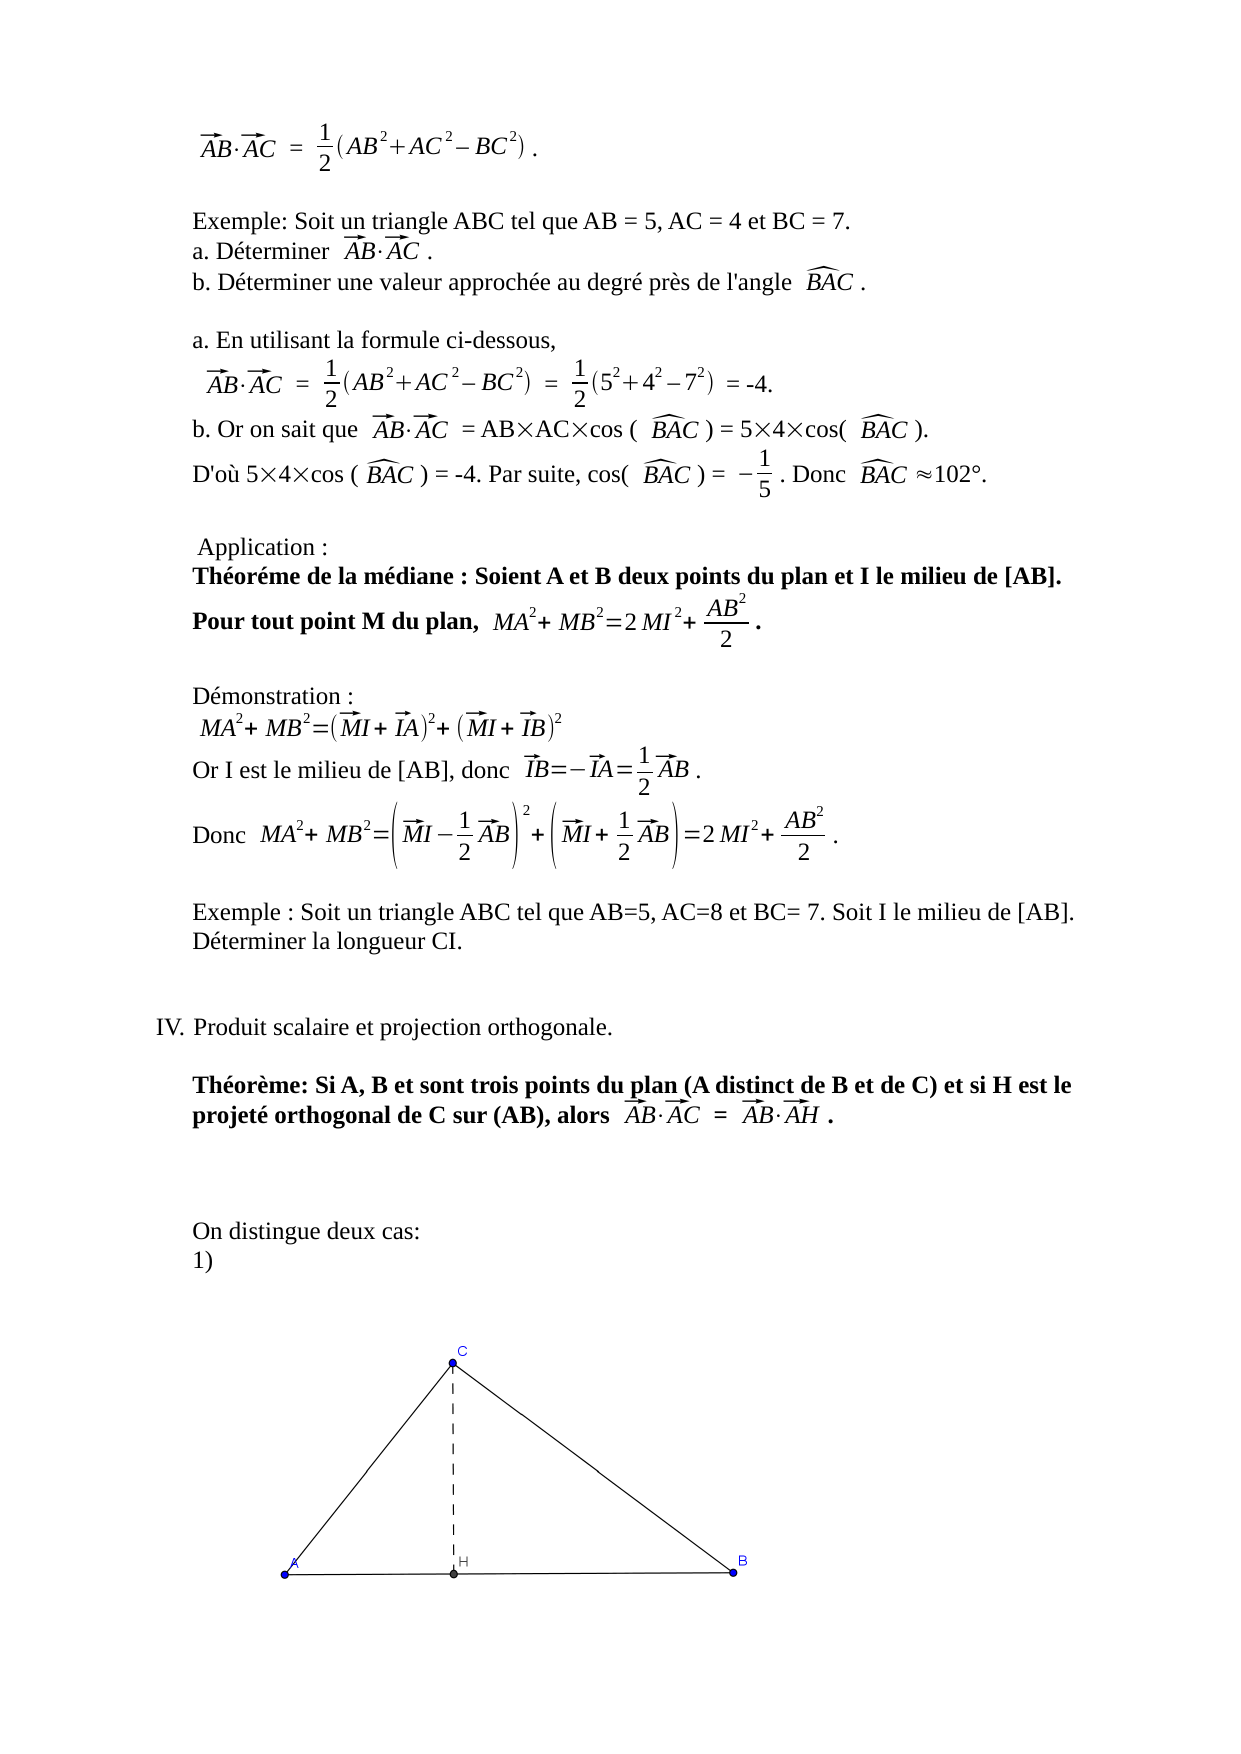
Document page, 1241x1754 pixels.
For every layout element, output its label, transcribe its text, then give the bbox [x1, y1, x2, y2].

text Exemple: Soit un triangle ABC tel que AB = 5, AC = 4 et BC = 7. [118, 206, 1122, 234]
text Pour tout point M du plan, . [118, 589, 1122, 652]
text Or I est le milieu de [AB], donc . [118, 742, 1122, 801]
text 1) [118, 1245, 1122, 1273]
text a. Déterminer . [118, 234, 1122, 266]
picture [236, 1294, 807, 1649]
text b. Or on sait que = AB×AC×cos ( ) = 5×4×cos( ). [118, 413, 1122, 444]
text Démonstration : [118, 681, 1122, 709]
text = . [118, 118, 1122, 177]
text Théorème: Si A, B et sont trois points du plan (A distinct de B et de C) et si H est le projeté orthogonal de C sur (AB), alors = . [118, 1070, 1122, 1130]
text b. Déterminer une valeur approchée au degré près de l'angle . [118, 266, 1122, 297]
text Théoréme de la médiane : Soient A et B deux points du plan et I le milieu de [AB]. [118, 561, 1122, 589]
text Exemple : Soit un triangle ABC tel que AB=5, AC=8 et BC= 7. Soit I le milieu de [AB]. Déterminer la longueur CI. [118, 897, 1122, 955]
text On distingue deux cas: [118, 1216, 1122, 1245]
list Produit scalaire et projection orthogonale. [156, 1012, 1122, 1041]
text D'où 5×4×cos () = -4. Par suite, cos( ) = . Donc ≈102°. [118, 444, 1122, 503]
text Application : [118, 532, 1122, 561]
text a. En utilisant la formule ci-dessous, [118, 325, 1122, 354]
text Donc . [118, 801, 1122, 868]
text = = = -4. [118, 354, 1122, 413]
